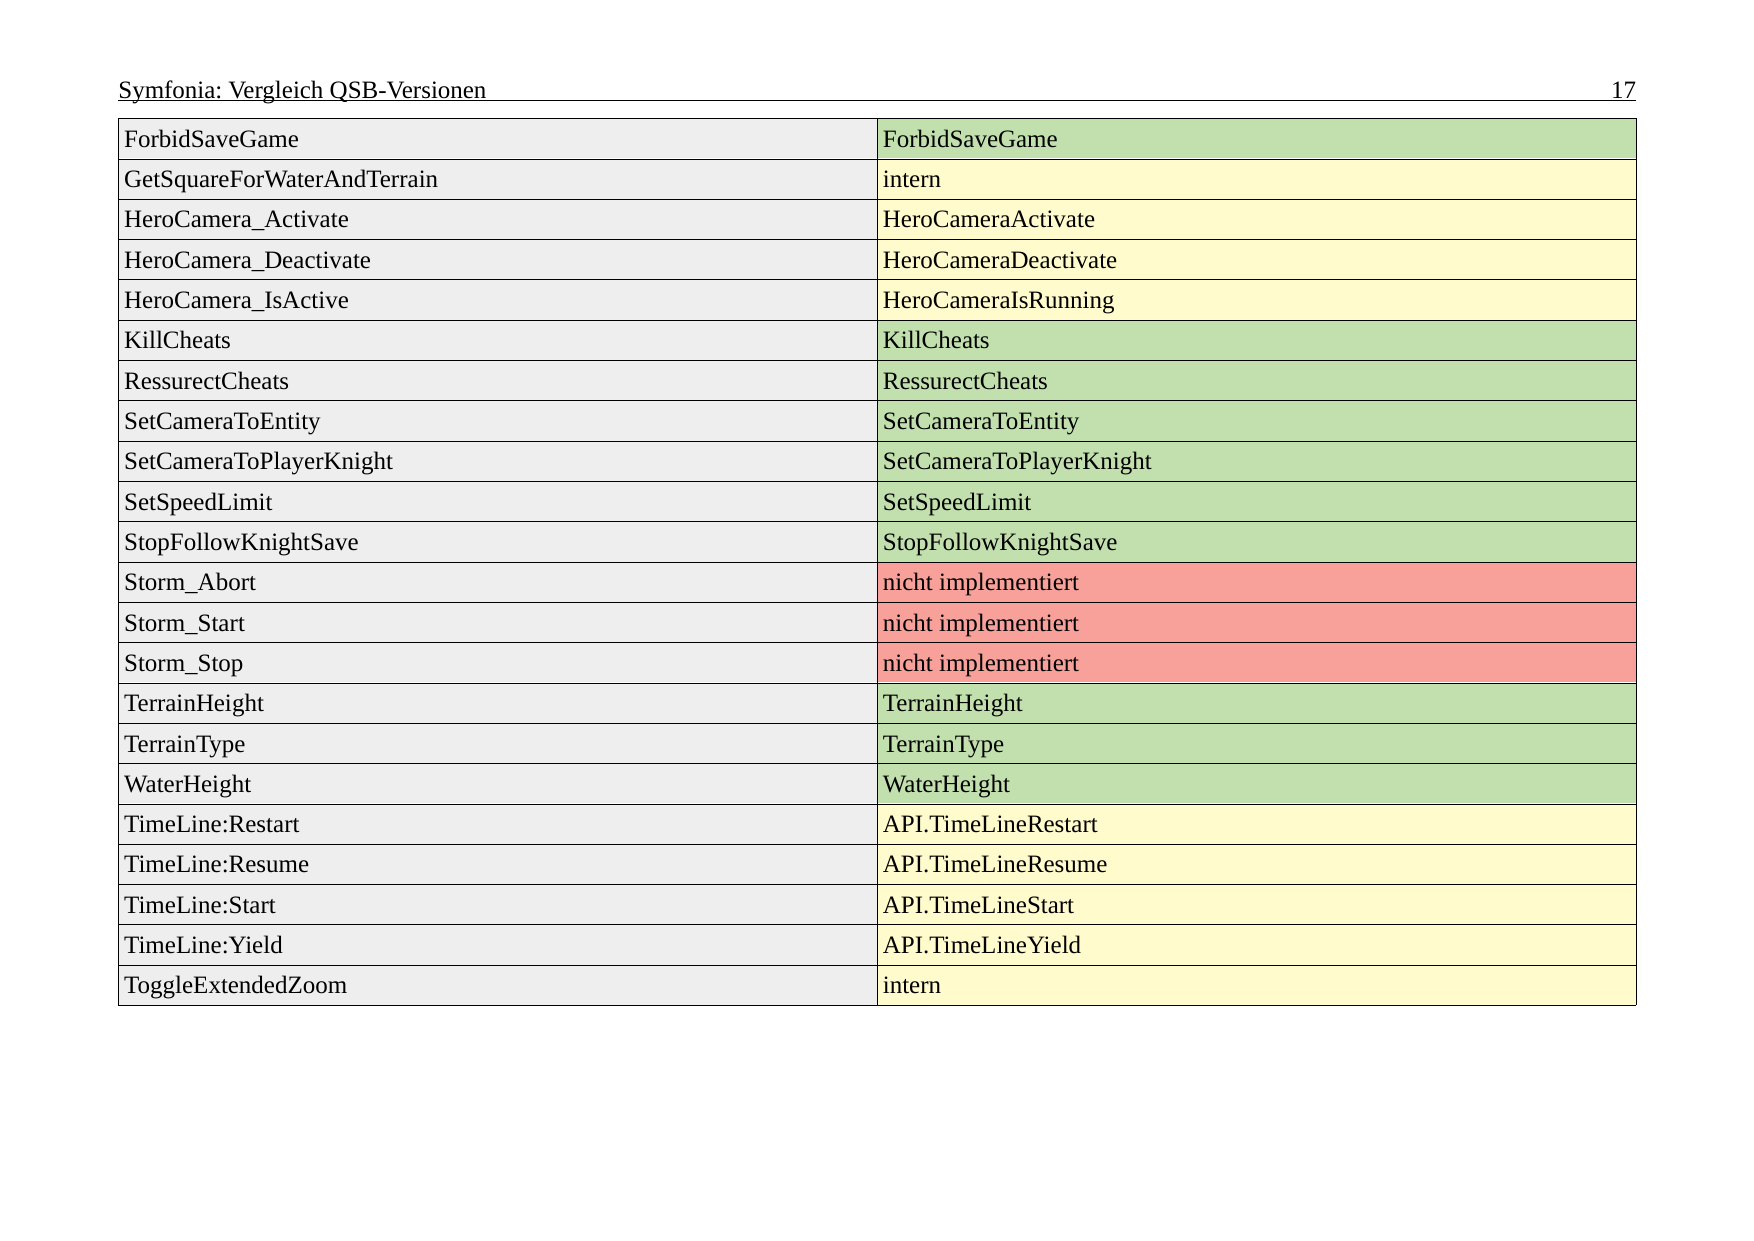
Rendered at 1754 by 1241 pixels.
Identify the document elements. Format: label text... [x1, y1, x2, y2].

table_cell nicht implementiert [878, 643, 1636, 682]
table_cell WaterHeight [119, 764, 877, 803]
table_cell ForbidSaveGame [119, 119, 877, 158]
table_cell KillCheats [878, 321, 1636, 360]
table_cell RessurectCheats [119, 361, 877, 400]
table_cell SetSpeedLimit [119, 482, 877, 521]
table_cell TimeLine:Start [119, 885, 877, 924]
table_cell TerrainHeight [878, 684, 1636, 723]
table_cell Storm_Abort [119, 563, 877, 602]
table_cell API.TimeLineYield [878, 925, 1636, 965]
table_cell TimeLine:Yield [119, 925, 877, 965]
table_cell ForbidSaveGame [878, 119, 1636, 158]
table_cell HeroCamera_Activate [119, 200, 877, 239]
table_cell Storm_Start [119, 603, 877, 642]
table_cell Storm_Stop [119, 643, 877, 682]
table_cell nicht implementiert [878, 603, 1636, 642]
table_cell ToggleExtendedZoom [119, 966, 877, 1005]
table_cell intern [878, 966, 1636, 1005]
table_cell RessurectCheats [878, 361, 1636, 400]
table_cell TerrainType [119, 724, 877, 763]
table_cell TimeLine:Resume [119, 845, 877, 884]
table_cell nicht implementiert [878, 563, 1636, 602]
table_cell StopFollowKnightSave [119, 522, 877, 562]
table_cell SetCameraToEntity [119, 401, 877, 441]
table_cell SetCameraToPlayerKnight [878, 442, 1636, 481]
table_cell TerrainHeight [119, 684, 877, 723]
table_cell TerrainType [878, 724, 1636, 763]
table_cell HeroCamera_IsActive [119, 280, 877, 320]
table_cell SetSpeedLimit [878, 482, 1636, 521]
table_cell HeroCameraIsRunning [878, 280, 1636, 320]
table_cell SetCameraToPlayerKnight [119, 442, 877, 481]
table_cell HeroCamera_Deactivate [119, 240, 877, 279]
table_cell WaterHeight [878, 764, 1636, 803]
table_cell intern [878, 160, 1636, 199]
table_cell StopFollowKnightSave [878, 522, 1636, 562]
table_cell GetSquareForWaterAndTerrain [119, 160, 877, 199]
table_cell SetCameraToEntity [878, 401, 1636, 441]
table_cell TimeLine:Restart [119, 805, 877, 844]
table_cell KillCheats [119, 321, 877, 360]
table_cell HeroCameraActivate [878, 200, 1636, 239]
table_cell API.TimeLineResume [878, 845, 1636, 884]
table_cell API.TimeLineStart [878, 885, 1636, 924]
table_cell HeroCameraDeactivate [878, 240, 1636, 279]
table_cell API.TimeLineRestart [878, 805, 1636, 844]
